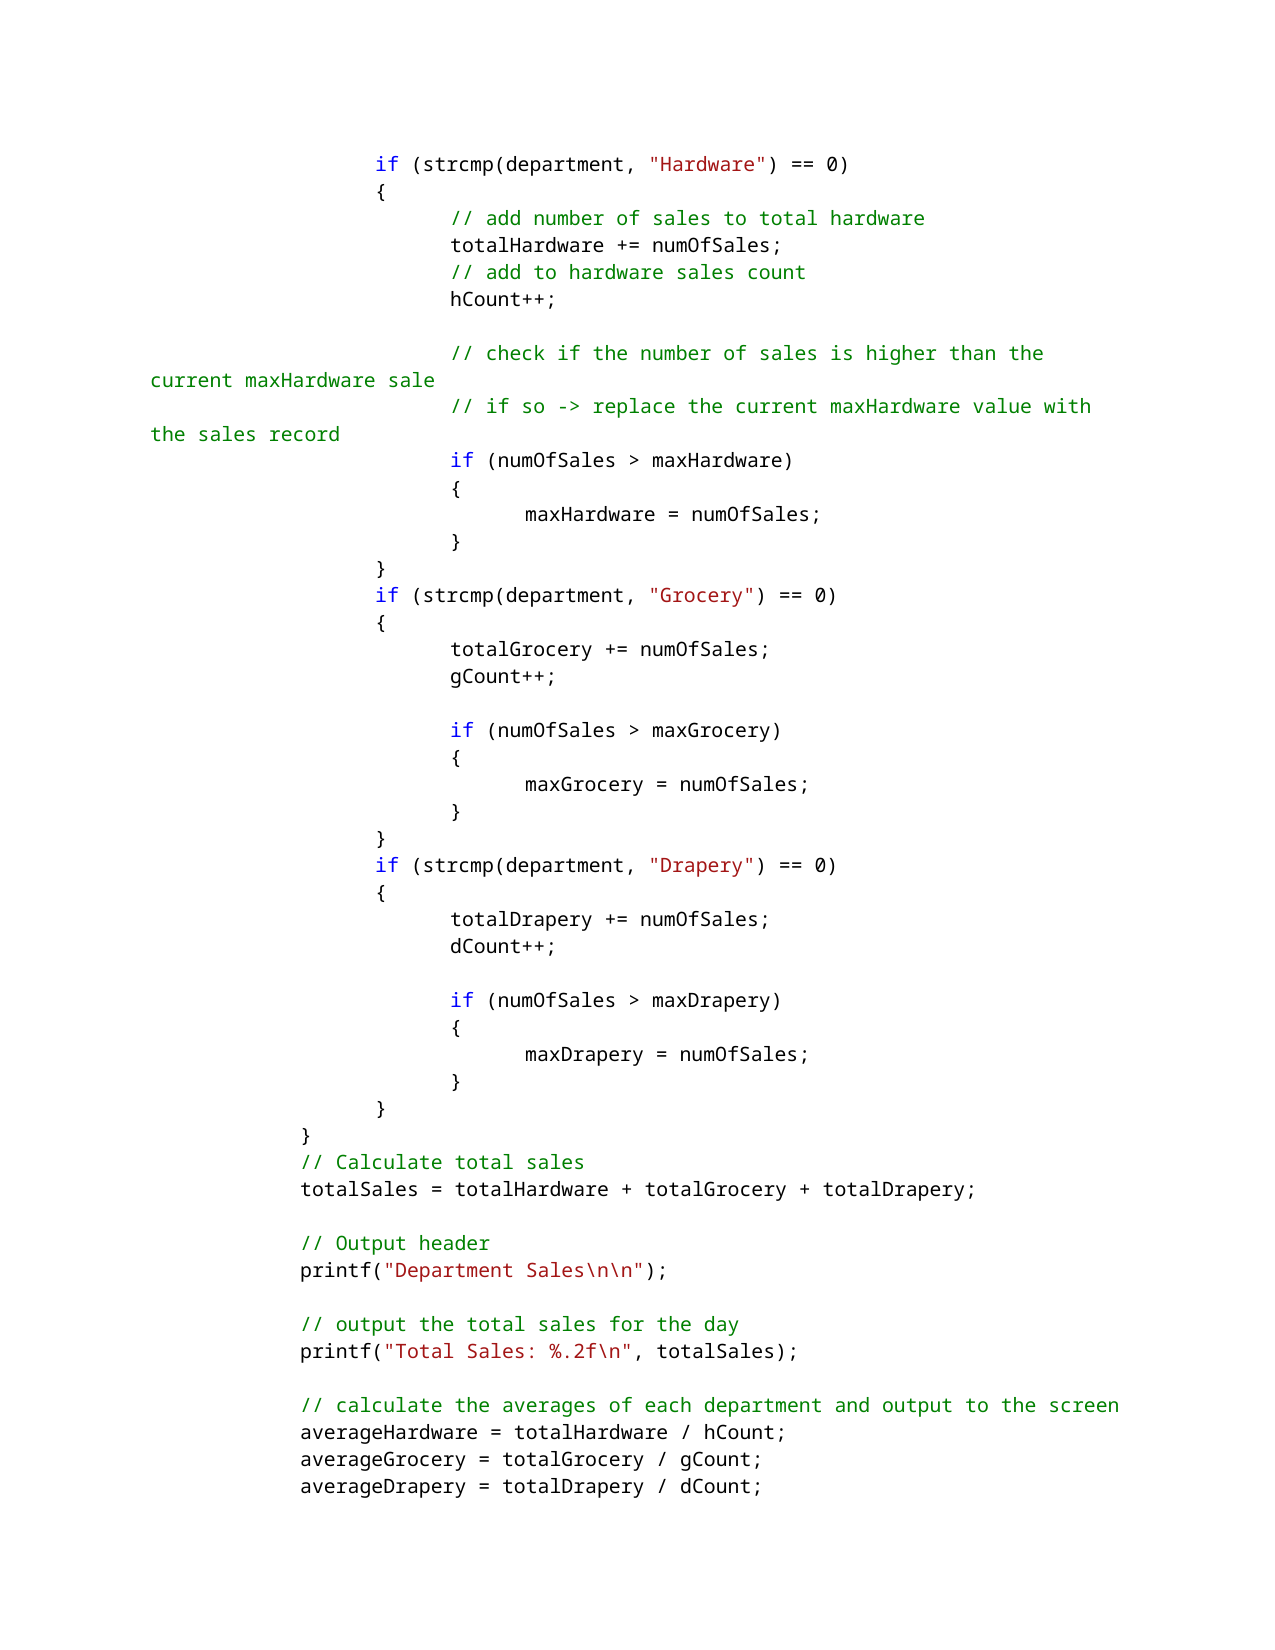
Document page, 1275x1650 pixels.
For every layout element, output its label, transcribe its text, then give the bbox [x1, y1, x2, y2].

text gCount++; [150, 663, 1125, 689]
text // Calculate total sales [150, 1148, 1125, 1175]
text } [150, 824, 1125, 851]
text maxGrocery = numOfSales; [150, 771, 1125, 797]
text // if so -> replace the current maxHardware value with the sales record [150, 393, 1125, 447]
text averageDrapery = totalDrapery / dCount; [150, 1472, 1125, 1499]
text maxDrapery = numOfSales; [150, 1040, 1125, 1067]
text } [150, 1121, 1125, 1148]
text if (strcmp(department, "Hardware") == 0) [150, 150, 1125, 177]
text totalHardware += numOfSales; [150, 231, 1125, 258]
text { [150, 609, 1125, 636]
text // add to hardware sales count [150, 258, 1125, 285]
text } [150, 1067, 1125, 1094]
text maxHardware = numOfSales; [150, 501, 1125, 528]
text // output the total sales for the day [150, 1310, 1125, 1337]
text { [150, 474, 1125, 501]
text averageHardware = totalHardware / hCount; [150, 1418, 1125, 1445]
text if (strcmp(department, "Grocery") == 0) [150, 582, 1125, 609]
text if (numOfSales > maxDrapery) [150, 986, 1125, 1013]
text totalGrocery += numOfSales; [150, 636, 1125, 663]
text printf("Department Sales\n\n"); [150, 1256, 1125, 1283]
text } [150, 1094, 1125, 1121]
text totalSales = totalHardware + totalGrocery + totalDrapery; [150, 1175, 1125, 1202]
text dCount++; [150, 932, 1125, 959]
text if (strcmp(department, "Drapery") == 0) [150, 851, 1125, 878]
text // calculate the averages of each department and output to the screen [150, 1391, 1125, 1418]
text // Output header [150, 1229, 1125, 1256]
text } [150, 555, 1125, 582]
text printf("Total Sales: %.2f\n", totalSales); [150, 1337, 1125, 1364]
text } [150, 528, 1125, 555]
text // check if the number of sales is higher than the current maxHardware sale [150, 339, 1125, 393]
text totalDrapery += numOfSales; [150, 905, 1125, 932]
text { [150, 878, 1125, 905]
text if (numOfSales > maxHardware) [150, 447, 1125, 474]
text // add number of sales to total hardware [150, 204, 1125, 231]
text if (numOfSales > maxGrocery) [150, 717, 1125, 743]
text hCount++; [150, 285, 1125, 312]
text } [150, 797, 1125, 824]
text { [150, 1013, 1125, 1040]
text { [150, 177, 1125, 204]
text averageGrocery = totalGrocery / gCount; [150, 1445, 1125, 1472]
text { [150, 743, 1125, 771]
